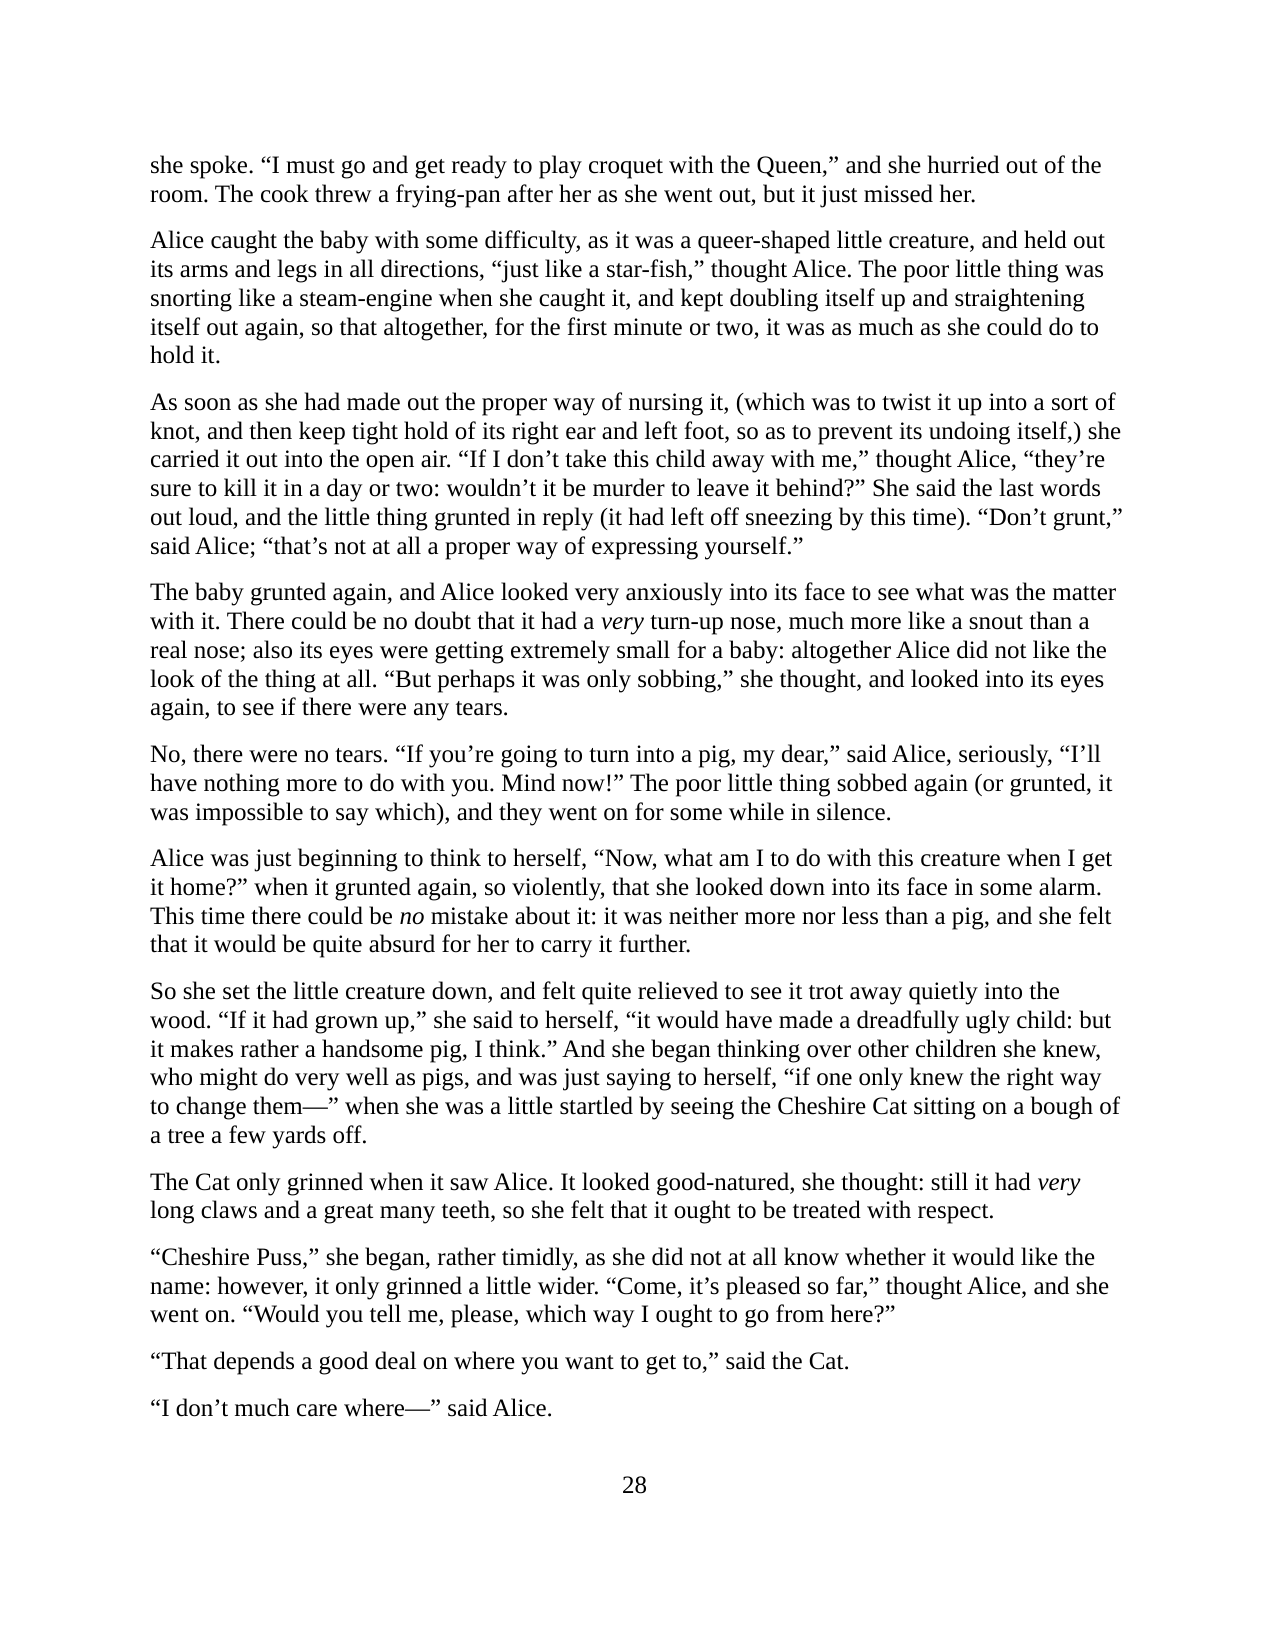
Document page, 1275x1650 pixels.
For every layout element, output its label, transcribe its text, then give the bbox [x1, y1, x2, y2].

text “I don’t much care where—” said Alice. [150, 1393, 1125, 1422]
text So she set the little creature down, and felt quite relieved to see it trot away quietly into the wood. “If it had grown up,” she said to herself, “it would have made a dreadfully ugly child: but it makes rather a handsome pig, I think.” And she began thinking over other children she knew, who might do very well as pigs, and was just saying to herself, “if one only knew the right way to change them—” when she was a little startled by seeing the Cheshire Cat sitting on a bough of a tree a few yards off. [150, 976, 1125, 1149]
text No, there were no tears. “If you’re going to turn into a pig, my dear,” said Alice, seriously, “I’ll have nothing more to do with you. Mind now!” The poor little thing sobbed again (or grunted, it was impossible to say which), and they went on for some while in silence. [150, 739, 1125, 825]
text The Cat only grinned when it saw Alice. It looked good-natured, she thought: still it had very long claws and a great many teeth, so she felt that it ought to be treated with respect. [150, 1167, 1125, 1224]
text Alice was just beginning to think to herself, “Now, what am I to do with this creature when I get it home?” when it grunted again, so violently, that she looked down into its face in some alarm. This time there could be no mistake about it: it was neither more nor less than a pig, and she felt that it would be quite absurd for her to carry it further. [150, 843, 1125, 958]
text “That depends a good deal on where you want to get to,” said the Cat. [150, 1346, 1125, 1375]
text The baby grunted again, and Alice looked very anxiously into its face to see what was the matter with it. There could be no doubt that it had a very turn-up nose, much more like a snout than a real nose; also its eyes were getting extremely small for a baby: altogether Alice did not like the look of the thing at all. “But perhaps it was only sobbing,” she thought, and looked into its eyes again, to see if there were any tears. [150, 577, 1125, 721]
text Alice caught the baby with some difficulty, as it was a queer-shaped little creature, and held out its arms and legs in all directions, “just like a star-fish,” thought Alice. The poor little thing was snorting like a steam-engine when she caught it, and kept doubling itself up and straightening itself out again, so that altogether, for the first minute or two, it was as much as she could do to hold it. [150, 225, 1125, 369]
text As soon as she had made out the proper way of nursing it, (which was to twist it up into a sort of knot, and then keep tight hold of its right ear and left foot, so as to prevent its undoing itself,) she carried it out into the open air. “If I don’t take this child away with me,” thought Alice, “they’re sure to kill it in a day or two: wouldn’t it be murder to leave it behind?” She said the last words out loud, and the little thing grunted in reply (it had left off sneezing by this time). “Don’t grunt,” said Alice; “that’s not at all a proper way of expressing yourself.” [150, 387, 1125, 559]
text “Cheshire Puss,” she began, rather timidly, as she did not at all know whether it would like the name: however, it only grinned a little wider. “Come, it’s pleased so far,” thought Alice, and she went on. “Would you tell me, please, which way I ought to go from here?” [150, 1242, 1125, 1328]
text she spoke. “I must go and get ready to play croquet with the Queen,” and she hurried out of the room. The cook threw a frying-pan after her as she went out, but it just missed her. [150, 150, 1125, 207]
